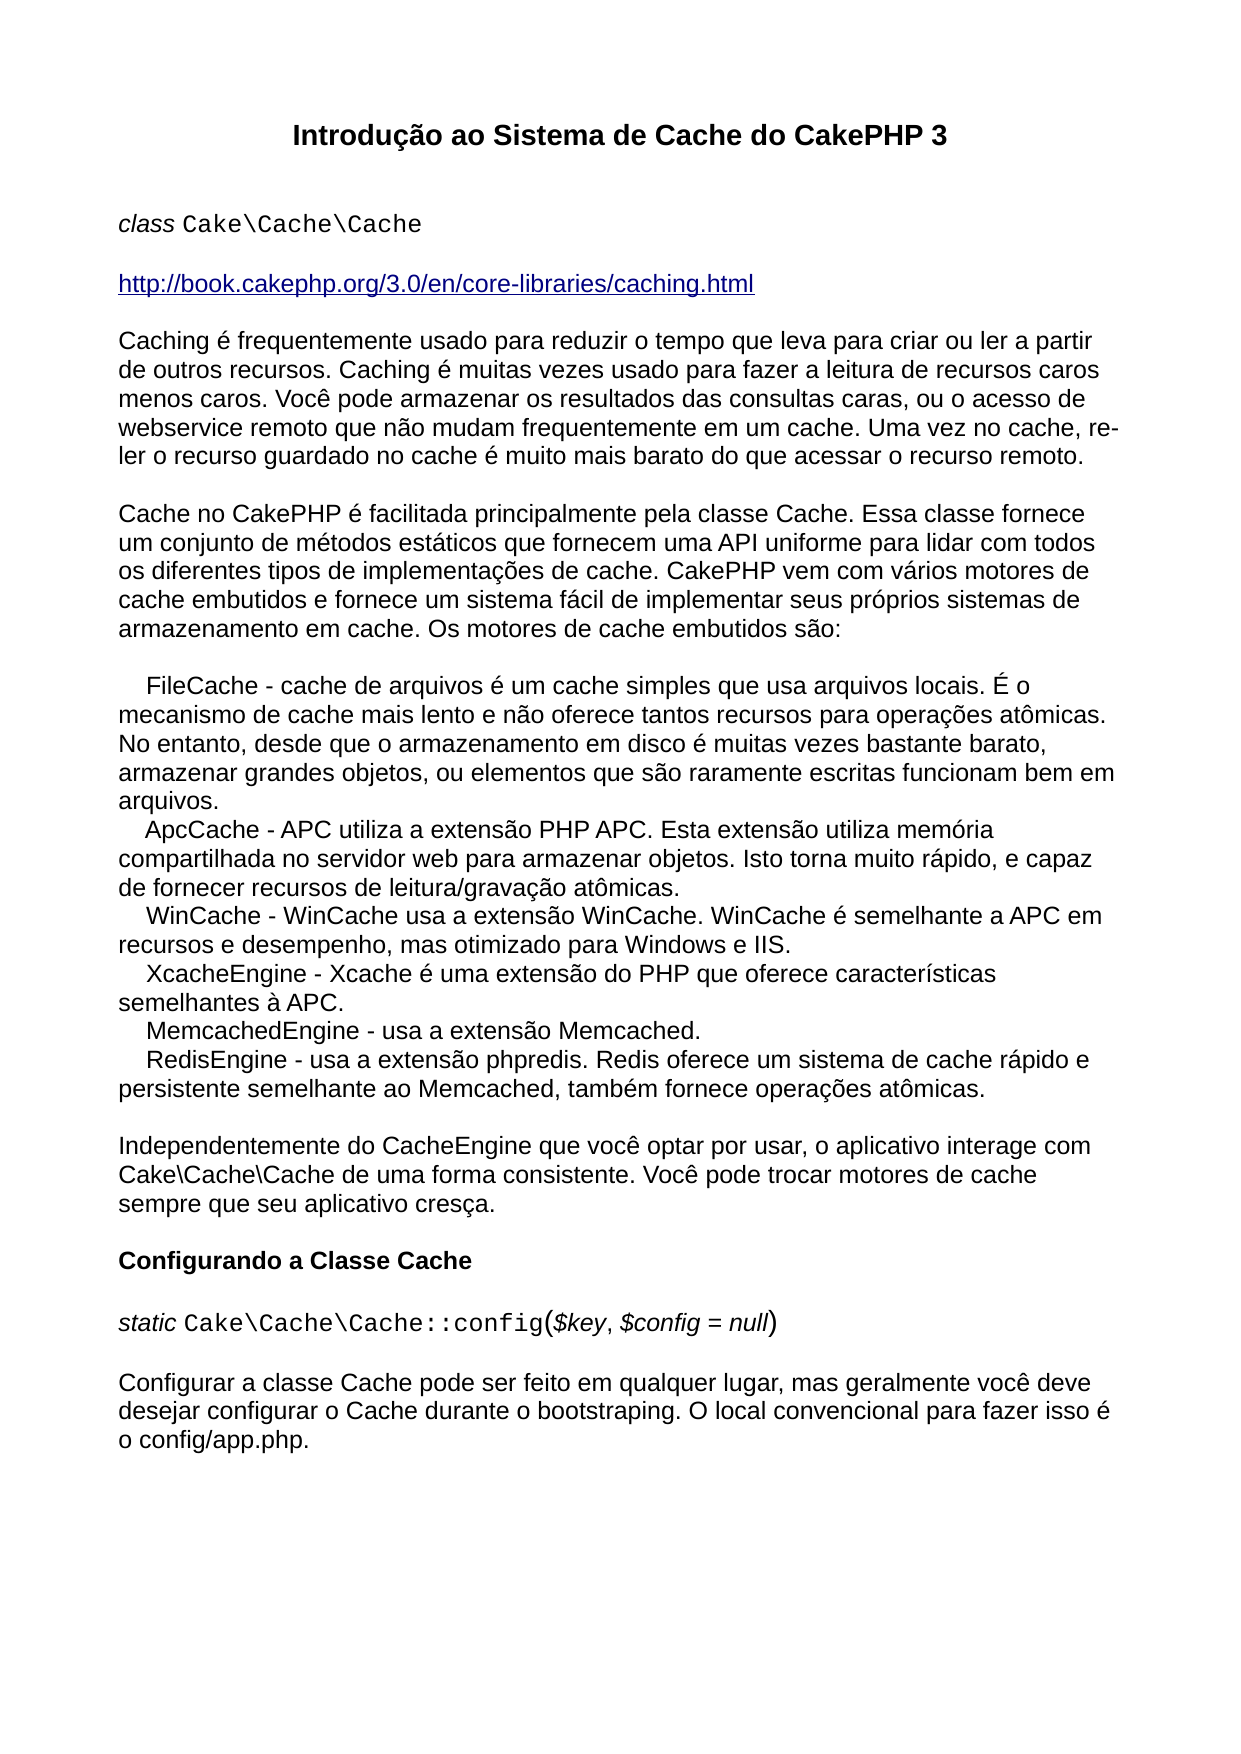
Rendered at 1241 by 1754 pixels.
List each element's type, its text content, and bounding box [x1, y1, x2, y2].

text Configurar a classe Cache pode ser feito em qualquer lugar, mas geralmente você deve desejar configurar o Cache durante o bootstraping. O local convencional para fazer isso é o config/app.php. [118, 1367, 1122, 1454]
text Introdução ao Sistema de Cache do CakePHP 3 [118, 118, 1122, 152]
text static Cake\Cache\Cache::config($key, $config = null) [118, 1304, 1122, 1339]
text class Cake\Cache\Cache [118, 209, 1122, 240]
text http://book.cakephp.org/3.0/en/core-libraries/caching.html [118, 269, 1122, 298]
text Caching é frequentemente usado para reduzir o tempo que leva para criar ou ler a partir de outros recursos. Caching é muitas vezes usado para fazer a leitura de recursos caros menos caros. Você pode armazenar os resultados das consultas caras, ou o acesso de webservice remoto que não mudam frequentemente em um cache. Uma vez no cache, re-ler o recurso guardado no cache é muito mais barato do que acessar o recurso remoto. Cache no CakePHP é facilitada principalmente pela classe Cache. Essa classe fornece um conjunto de métodos estáticos que fornecem uma API uniforme para lidar com todos os diferentes tipos de implementações de cache. CakePHP vem com vários motores de cache embutidos e fornece um sistema fácil de implementar seus próprios sistemas de armazenamento em cache. Os motores de cache embutidos são: FileCache - cache de arquivos é um cache simples que usa arquivos locais. É o mecanismo de cache mais lento e não oferece tantos recursos para operações atômicas. No entanto, desde que o armazenamento em disco é muitas vezes bastante barato, armazenar grandes objetos, ou elementos que são raramente escritas funcionam bem em arquivos. ApcCache - APC utiliza a extensão PHP APC. Esta extensão utiliza memória compartilhada no servidor web para armazenar objetos. Isto torna muito rápido, e capaz de fornecer recursos de leitura/gravação atômicas. WinCache - WinCache usa a extensão WinCache. WinCache é semelhante a APC em recursos e desempenho, mas otimizado para Windows e IIS. XcacheEngine - Xcache é uma extensão do PHP que oferece características semelhantes à APC. MemcachedEngine - usa a extensão Memcached. RedisEngine - usa a extensão phpredis. Redis oferece um sistema de cache rápido e persistente semelhante ao Memcached, também fornece operações atômicas. Independentemente do CacheEngine que você optar por usar, o aplicativo interage com Cake\Cache\Cache de uma forma consistente. Você pode trocar motores de cache sempre que seu aplicativo cresça. [118, 326, 1122, 1218]
text Configurando a Classe Cache [118, 1246, 1122, 1275]
